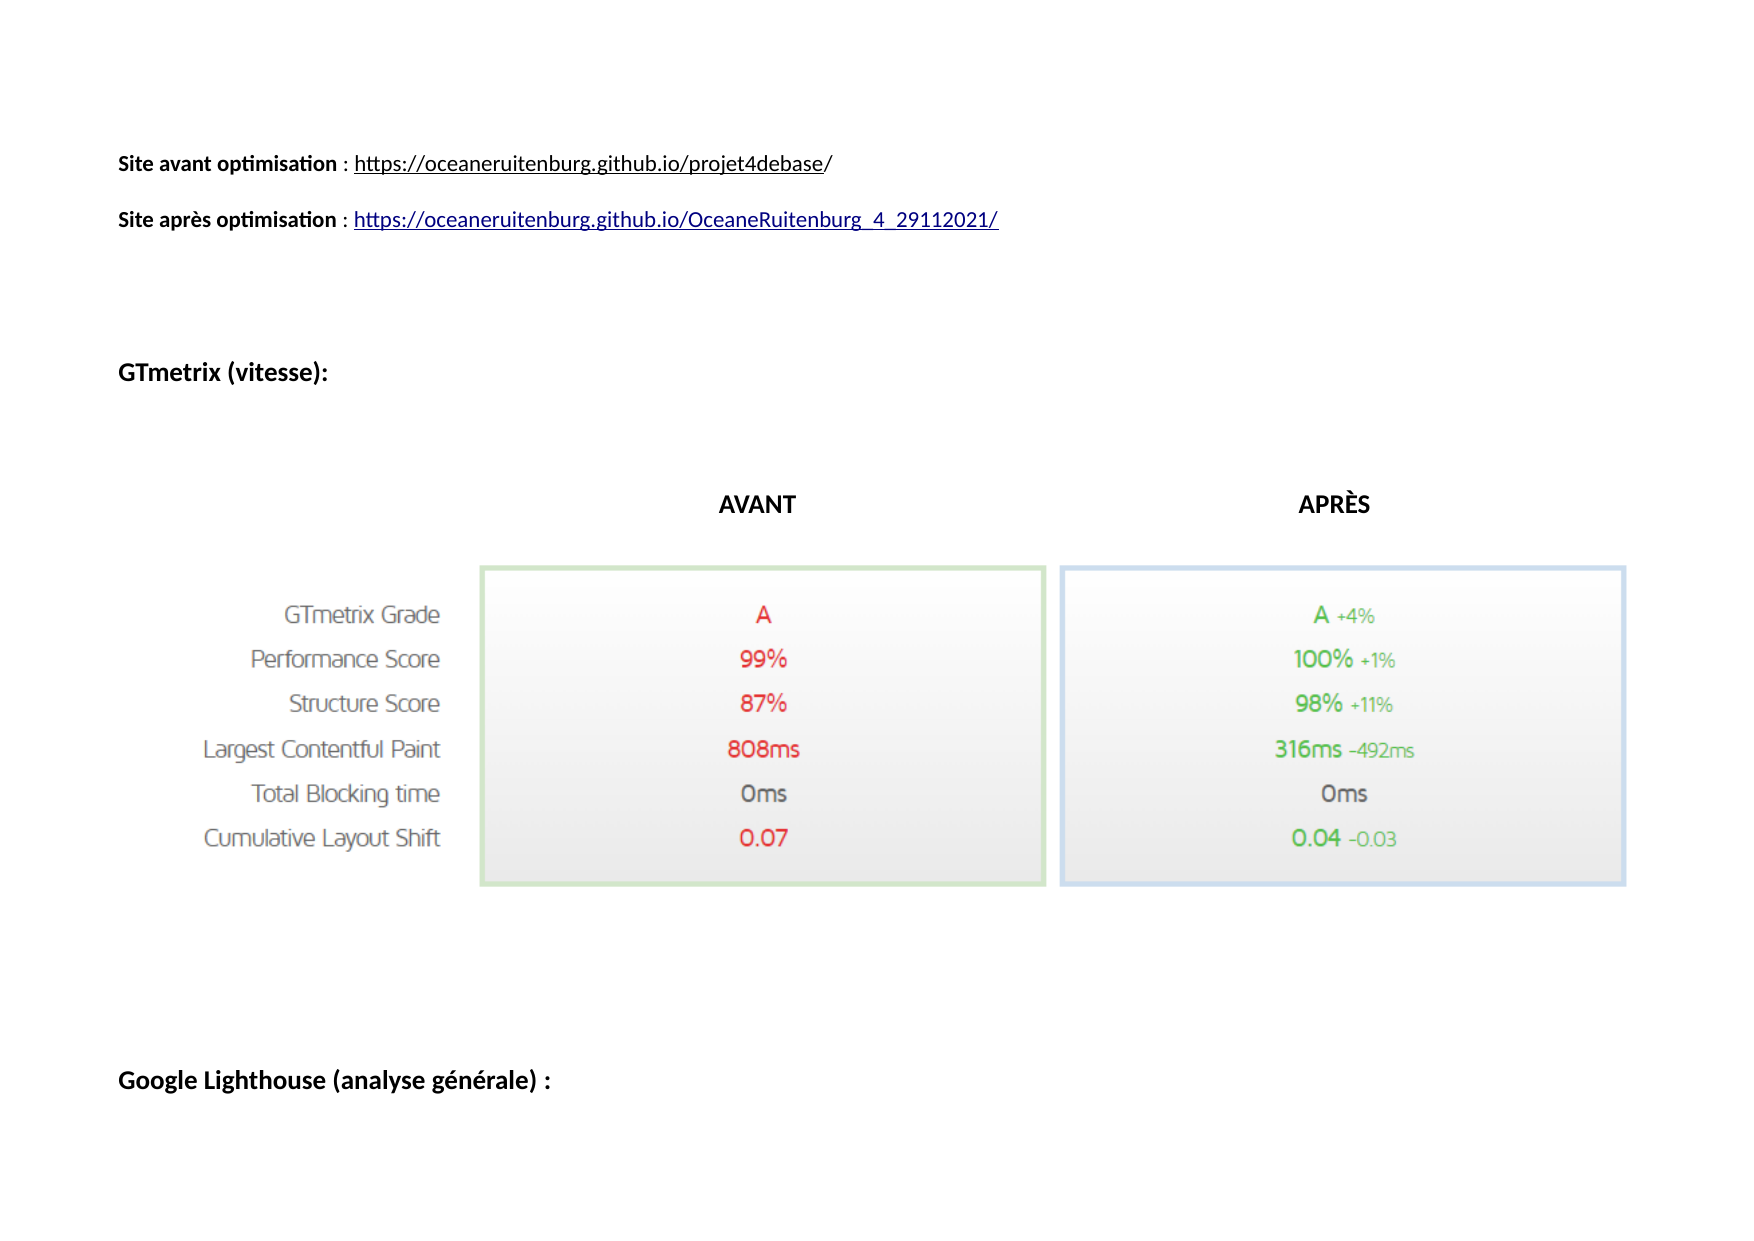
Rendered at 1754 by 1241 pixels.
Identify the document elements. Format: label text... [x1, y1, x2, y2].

text Site après optimisation : https://oceaneruitenburg.github.io/OceaneRuitenburg_4_29112021/ [118, 205, 1636, 233]
text Site avant optimisation : https://oceaneruitenburg.github.io/projet4debase/ [118, 149, 1636, 177]
text Google Lighthouse (analyse générale) : [118, 1063, 1636, 1097]
picture [118, 552, 1636, 899]
text GTmetrix (vitesse): [118, 355, 1636, 388]
text AVANT APRÈS [118, 487, 1636, 520]
